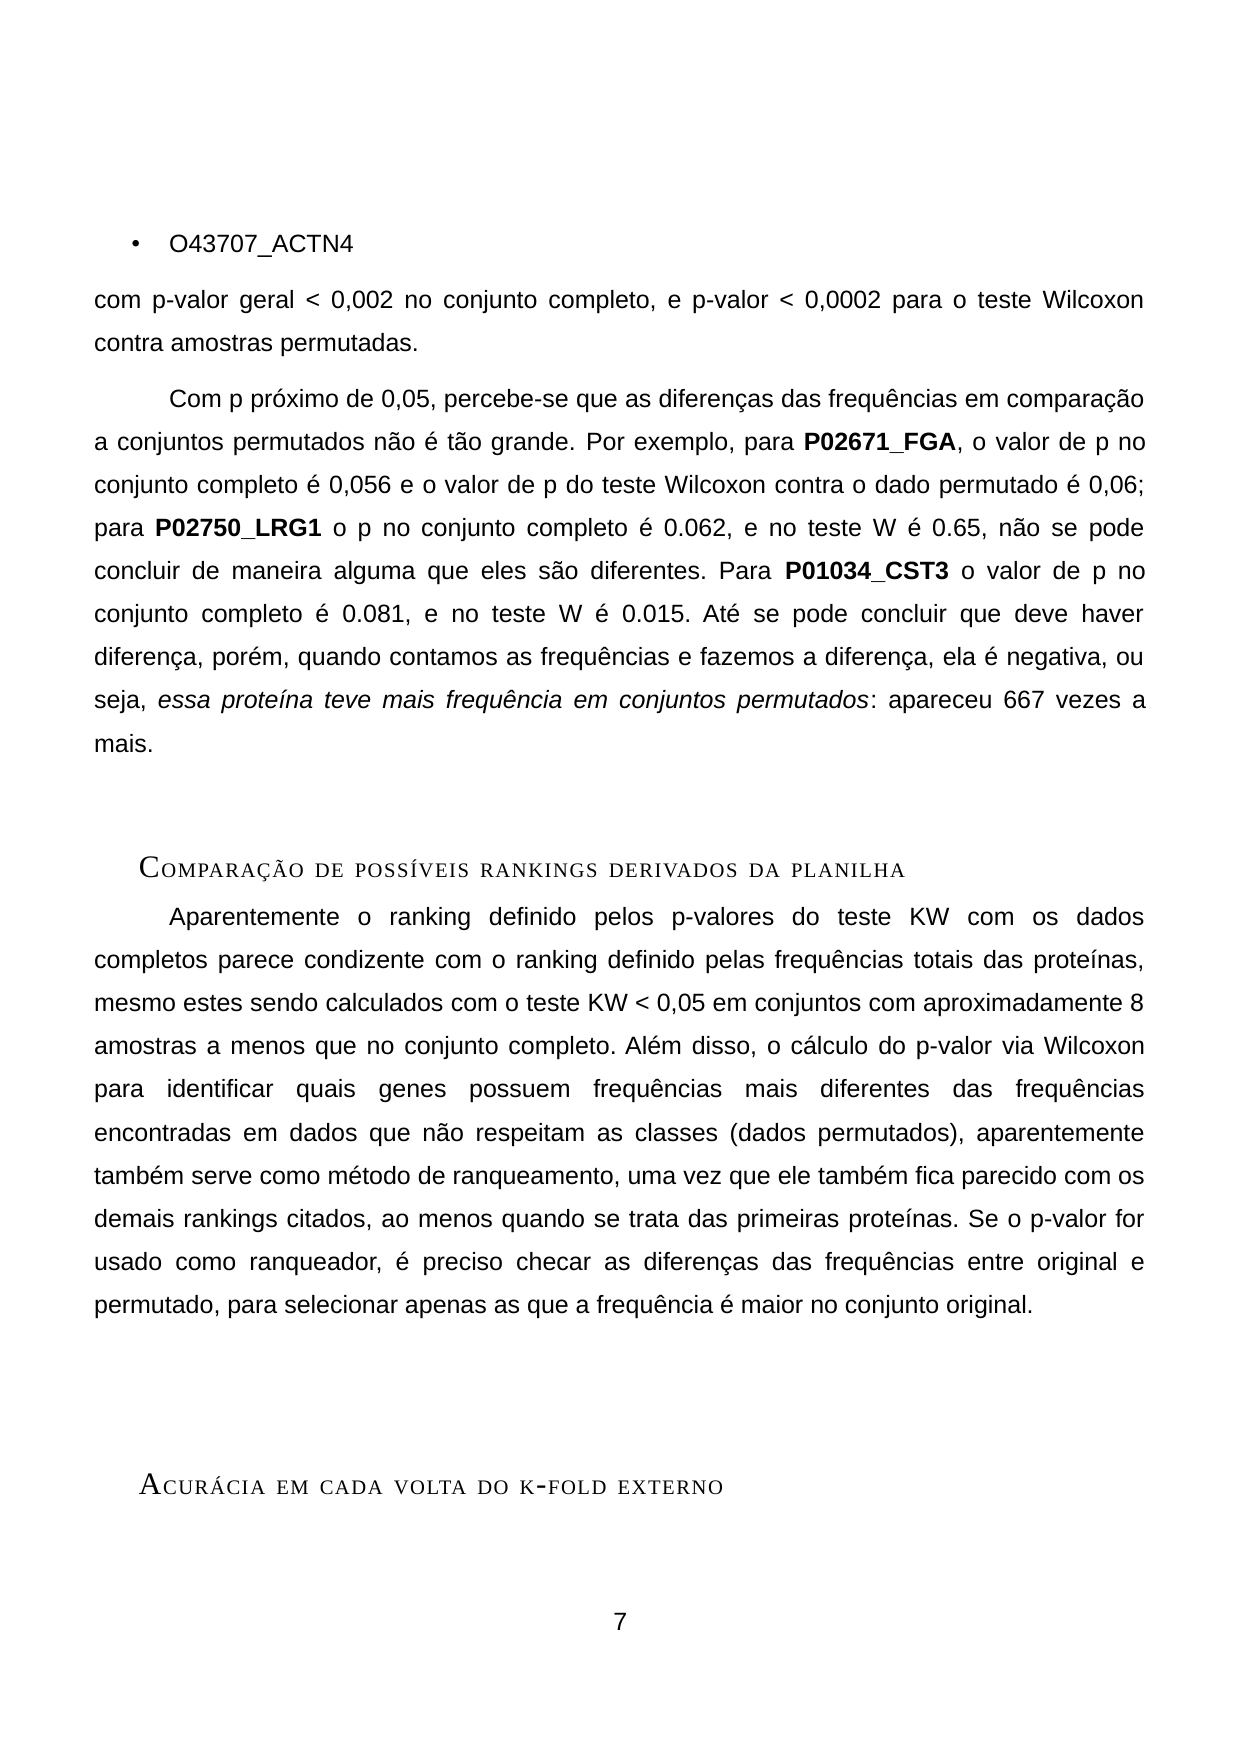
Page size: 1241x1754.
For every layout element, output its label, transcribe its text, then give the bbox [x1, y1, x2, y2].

subtitle Comparação de possíveis rankings derivados da planilha [139, 848, 1146, 884]
subtitle Acurácia em cada volta do k-fold externo [139, 1465, 1146, 1501]
text com p-valor geral < 0,002 no conjunto completo, e p-valor < 0,0002 para o teste Wilcoxon contra amostras permutadas. [94, 285, 1146, 357]
list O43707_ACTN4 [131, 229, 1146, 258]
text Aparentemente o ranking definido pelos p-valores do teste KW com os dados completos parece condizente com o ranking definido pelas frequências totais das proteínas, mesmo estes sendo calculados com o teste KW < 0,05 em conjuntos com aproximadamente 8 amostras a menos que no conjunto completo. Além disso, o cálculo do p-valor via Wilcoxon para identificar quais genes possuem frequências mais diferentes das frequências encontradas em dados que não respeitam as classes (dados permutados), aparentemente também serve como método de ranqueamento, uma vez que ele também fica parecido com os demais rankings citados, ao menos quando se trata das primeiras proteínas. Se o p-valor for usado como ranqueador, é preciso checar as diferenças das frequências entre original e permutado, para selecionar apenas as que a frequência é maior no conjunto original. [94, 902, 1146, 1319]
text Com p próximo de 0,05, percebe-se que as diferenças das frequências em comparação a conjuntos permutados não é tão grande. Por exemplo, para P02671_FGA, o valor de p no conjunto completo é 0,056 e o valor de p do teste Wilcoxon contra o dado permutado é 0,06; para P02750_LRG1 o p no conjunto completo é 0.062, e no teste W é 0.65, não se pode concluir de maneira alguma que eles são diferentes. Para P01034_CST3 o valor de p no conjunto completo é 0.081, e no teste W é 0.015. Até se pode concluir que deve haver diferença, porém, quando contamos as frequências e fazemos a diferença, ela é negativa, ou seja, essa proteína teve mais frequência em conjuntos permutados: apareceu 667 vezes a mais. [94, 383, 1146, 757]
